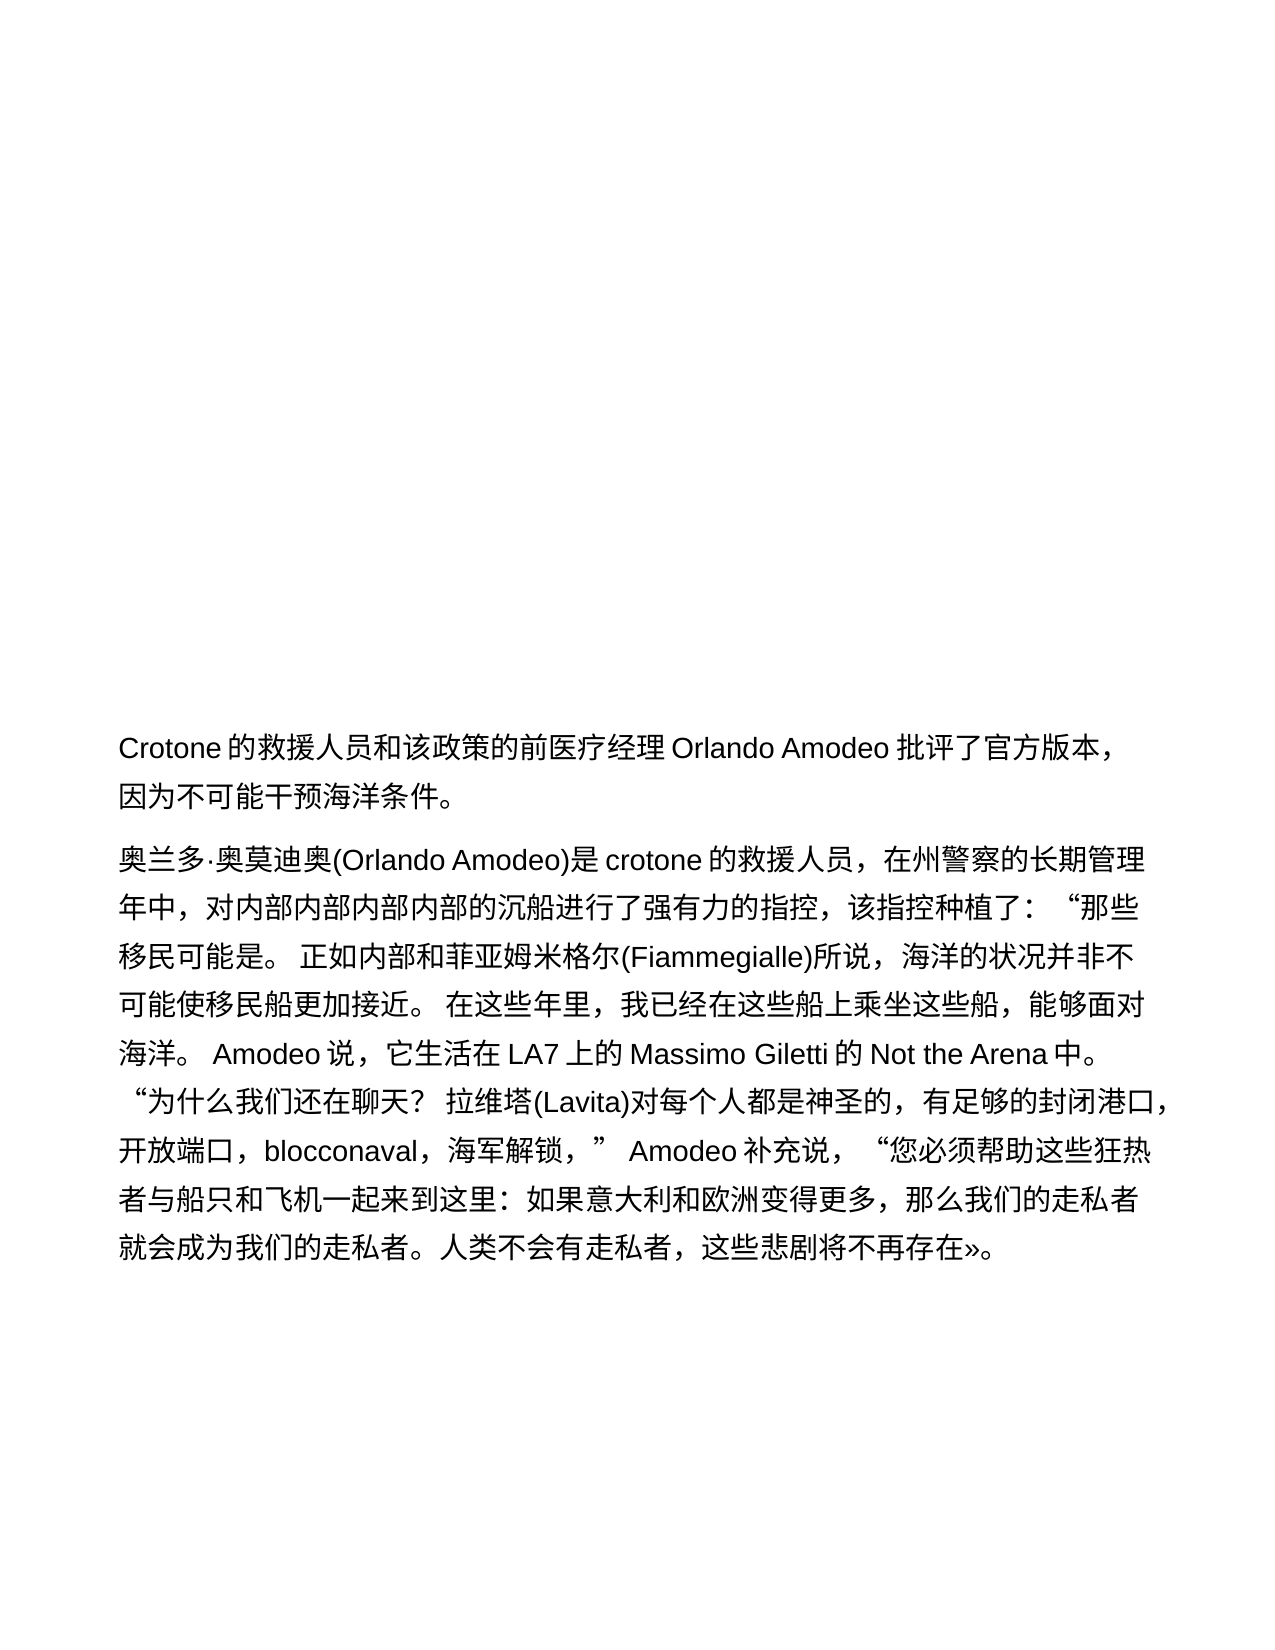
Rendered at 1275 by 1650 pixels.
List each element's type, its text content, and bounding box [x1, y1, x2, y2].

text Crotone的救援人员和该政策的前医疗经理Orlando Amodeo批评了官方版本，因为不可能干预海洋条件。 [118, 118, 1157, 815]
text 奥兰多·奥莫迪奥(Orlando Amodeo)是crotone的救援人员，在州警察的长期管理年中，对内部内部内部内部的沉船进行了强有力的指控，该指控种植了：“那些移民可能是。 正如内部和菲亚姆米格尔(Fiammegialle)所说，海洋的状况并非不可能使移民船更加接近。 在这些年里，我已经在这些船上乘坐这些船，能够面对海洋。 Amodeo说，它生活在LA7上的Massimo Giletti的Not the Arena中。 “为什么我们还在聊天？ 拉维塔(Lavita)对每个人都是神圣的，有足够的封闭港口，开放端口，blocconaval，海军解锁，” Amodeo补充说，“您必须帮助这些狂热者与船只和飞机一起来到这里：如果意大利和欧洲变得更多，那么我们的走私者就会成为我们的走私者。人类不会有走私者，这些悲剧将不再存在»。 [118, 836, 1157, 1267]
